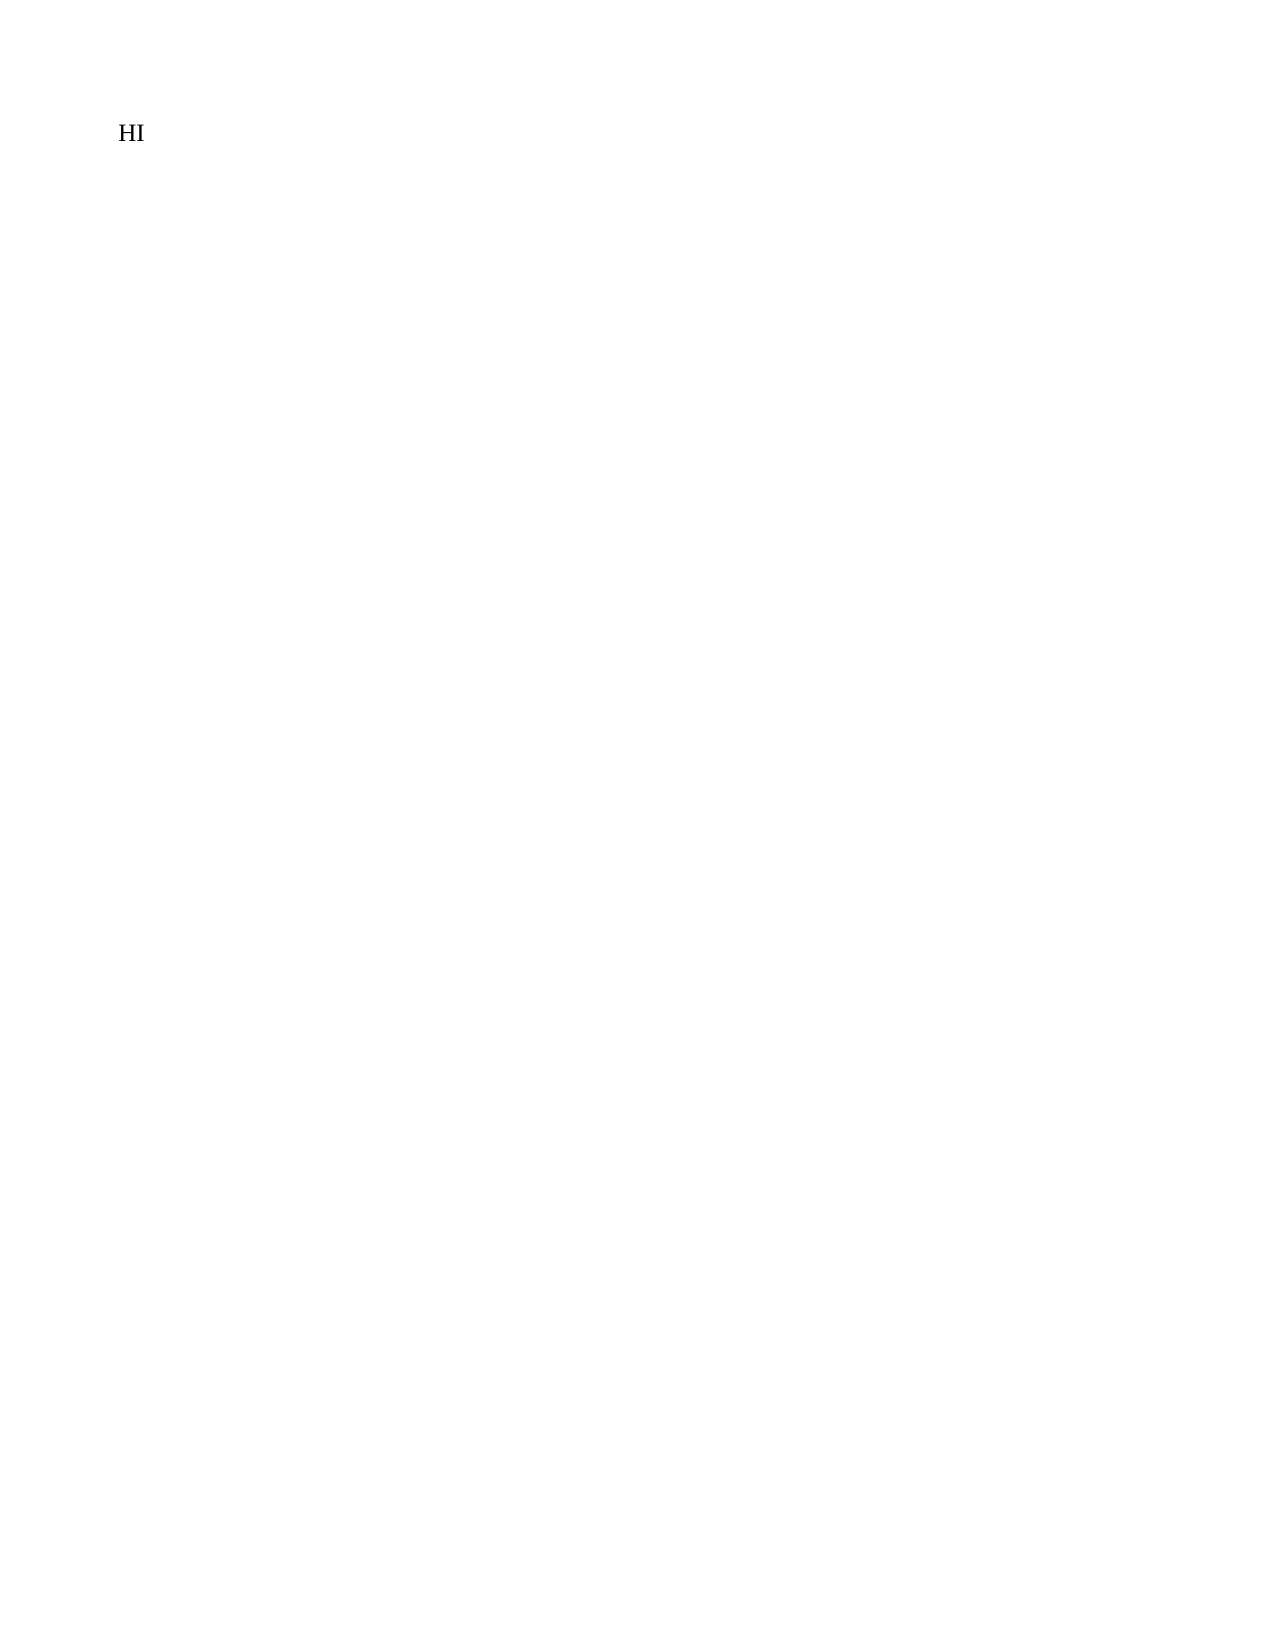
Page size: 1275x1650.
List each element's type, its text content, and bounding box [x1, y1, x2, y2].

text HI [118, 118, 1157, 147]
